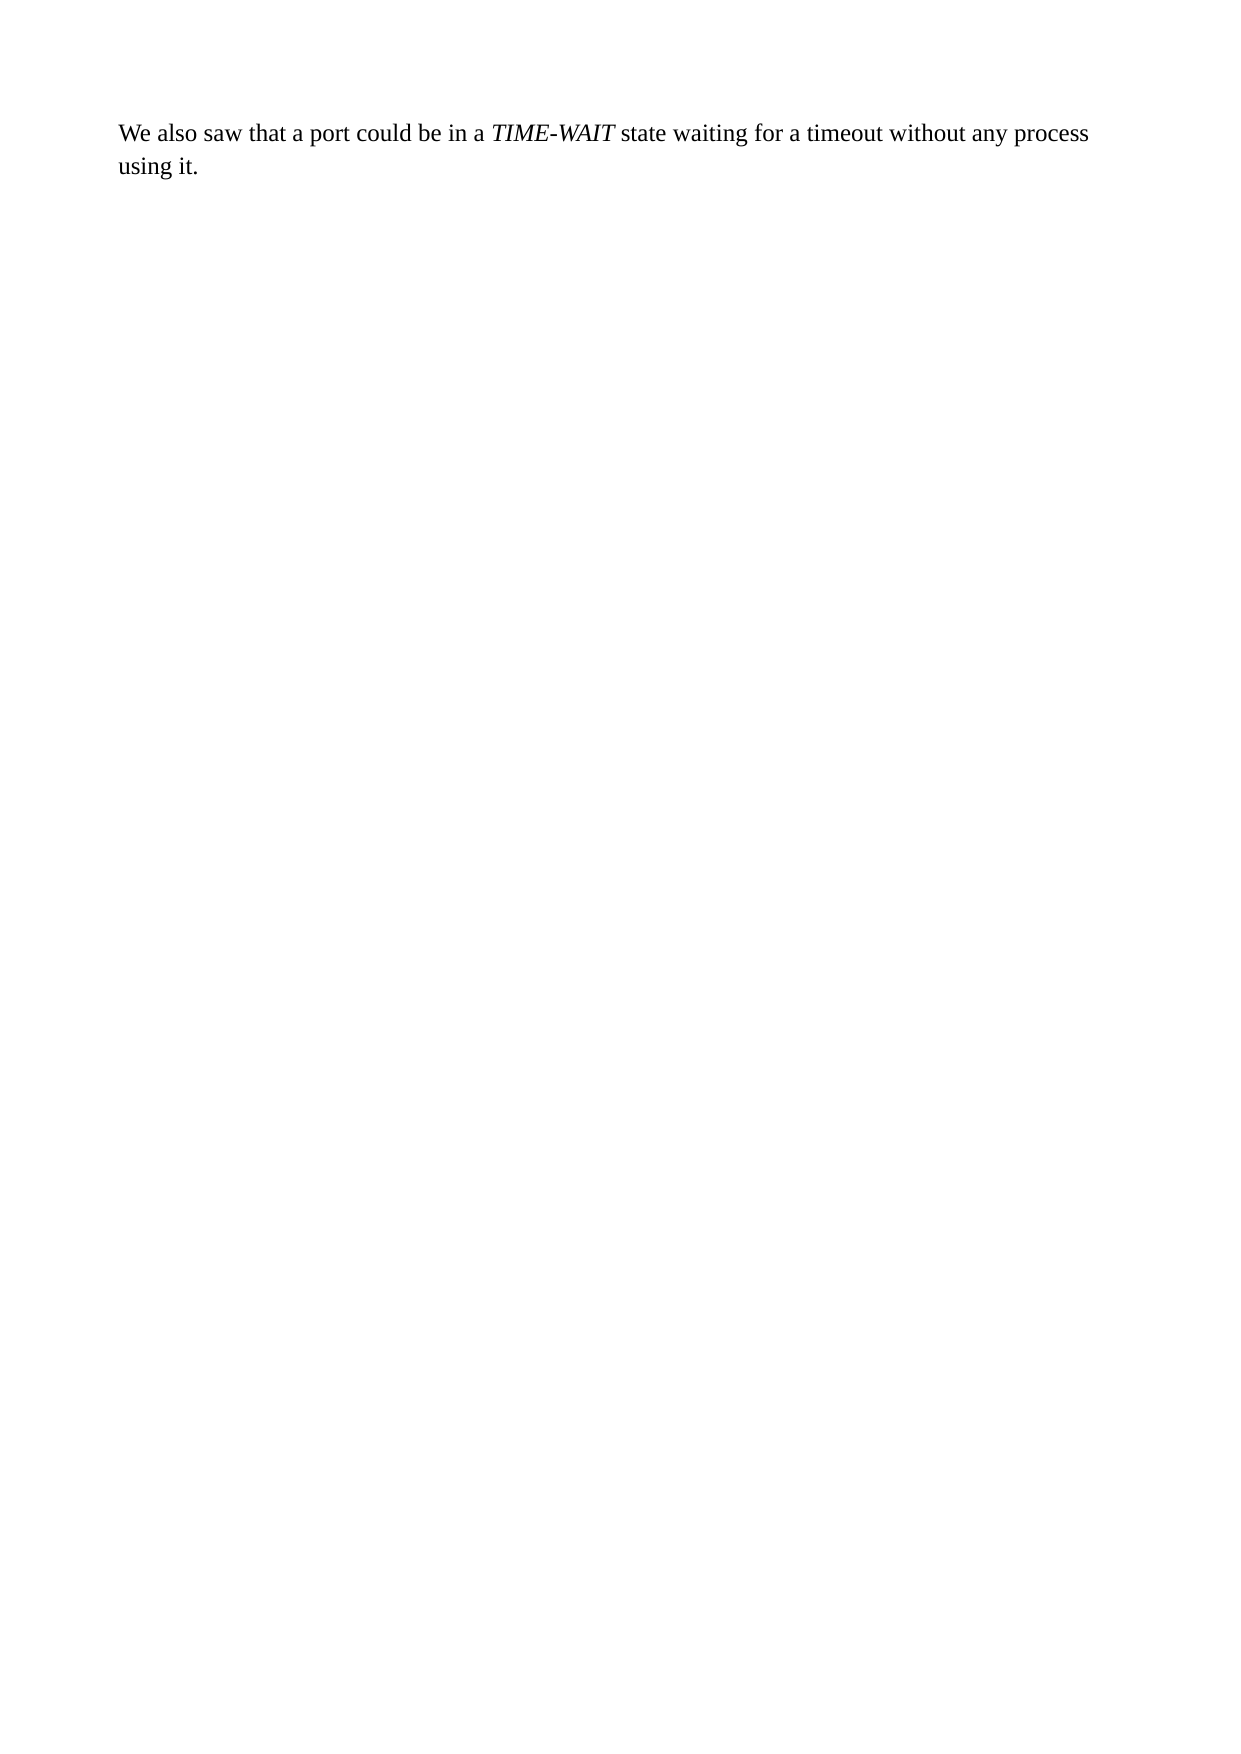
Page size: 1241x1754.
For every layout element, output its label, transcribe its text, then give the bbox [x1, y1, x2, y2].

text We also saw that a port could be in a TIME-WAIT state waiting for a timeout without any process using it. [118, 118, 1122, 180]
